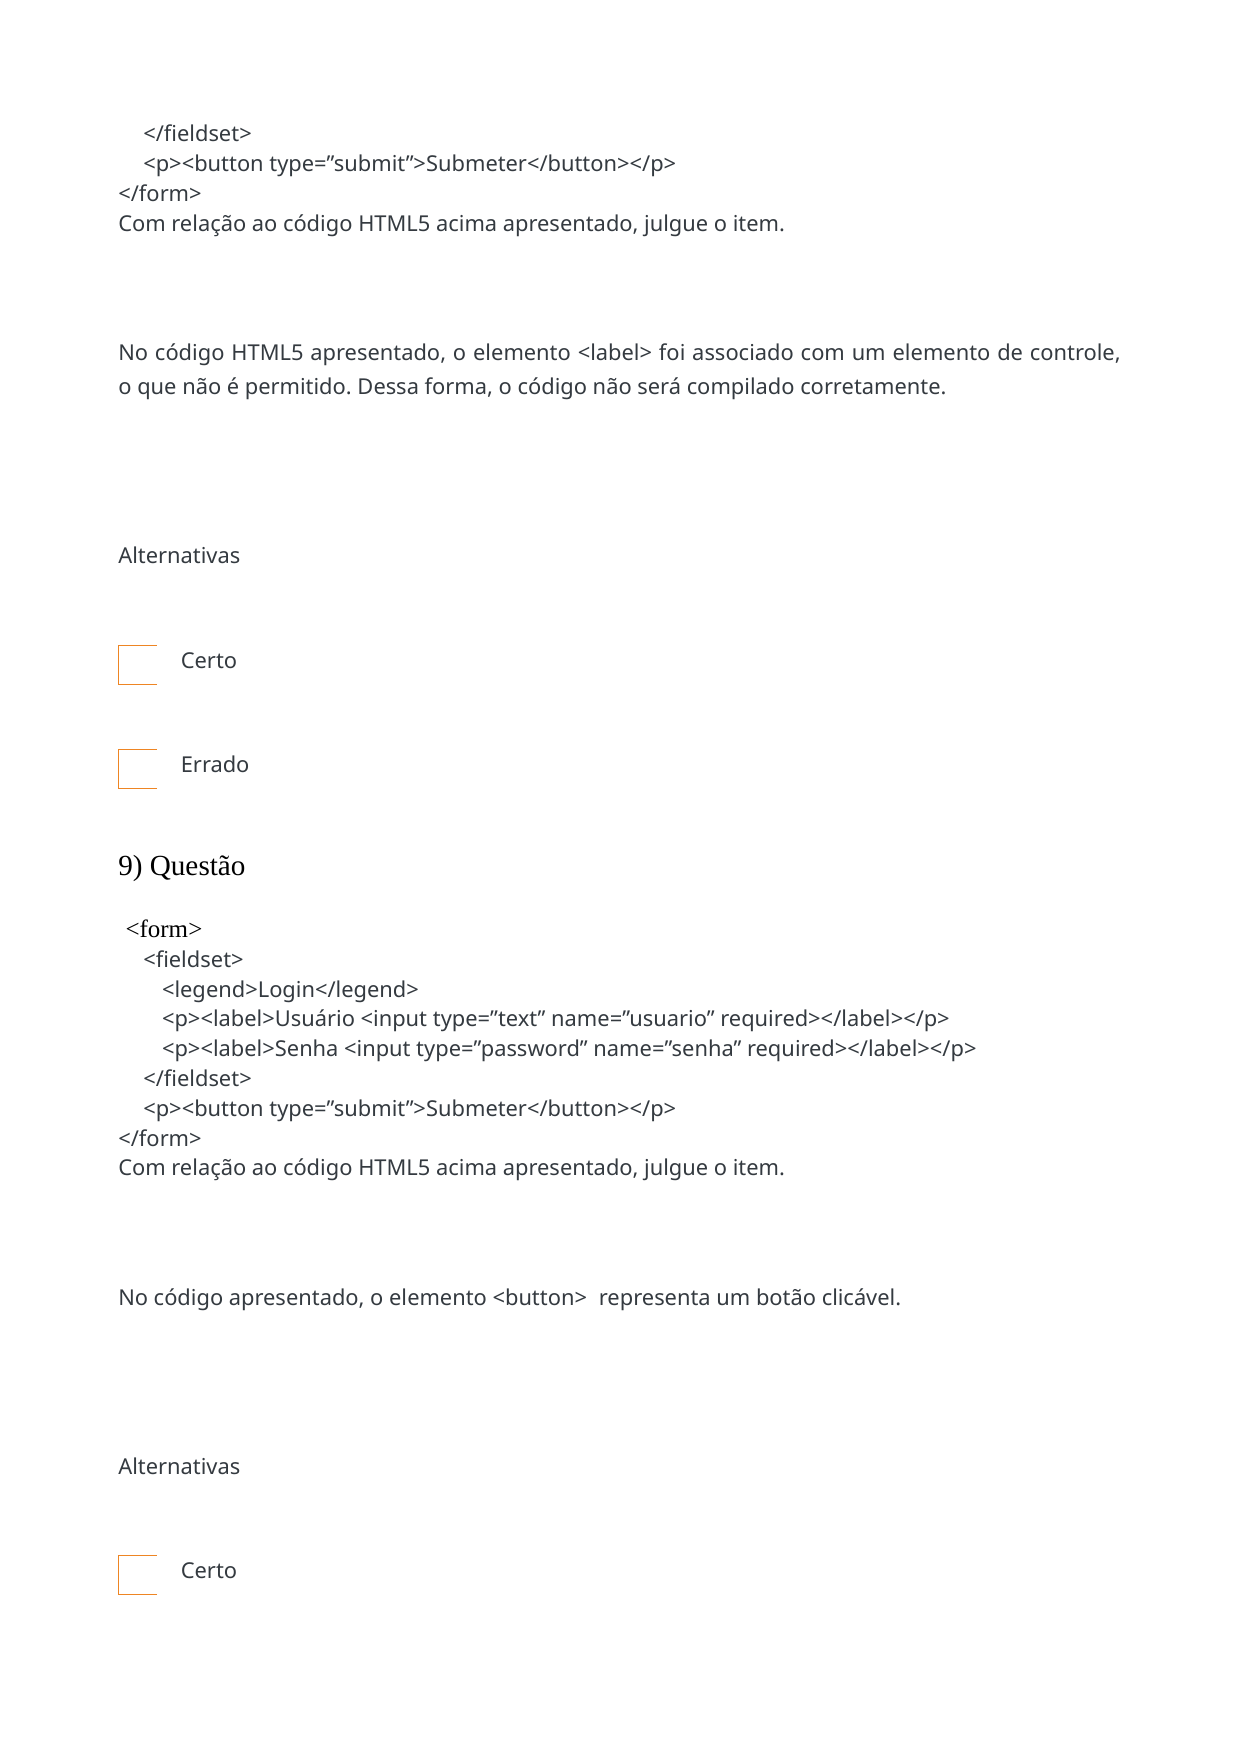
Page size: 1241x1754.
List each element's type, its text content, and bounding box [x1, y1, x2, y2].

text Alternativas [118, 540, 1122, 570]
text <legend>Login</legend> [118, 974, 1122, 1003]
text Certo [119, 1555, 1122, 1594]
text <form> [118, 910, 1122, 944]
text </form> [118, 1123, 1122, 1152]
text Com relação ao código HTML5 acima apresentado, julgue o item. [118, 1152, 1122, 1182]
text </fieldset> [118, 1063, 1122, 1093]
text Errado [119, 749, 1122, 788]
text <p><button type=”submit”>Submeter</button></p> [118, 1093, 1122, 1123]
text <p><label>Senha <input type=”password” name=”senha” required></label></p> [118, 1033, 1122, 1063]
text </form> [118, 178, 1122, 207]
text Certo [118, 644, 1122, 684]
text <p><button type=”submit”>Submeter</button></p> [118, 148, 1122, 178]
text Com relação ao código HTML5 acima apresentado, julgue o item. [118, 207, 1122, 237]
text Alternativas [118, 1451, 1122, 1481]
text 9) Questão [118, 848, 1122, 882]
text No código apresentado, o elemento <button> representa um botão clicável. [118, 1282, 1122, 1312]
text No código HTML5 apresentado, o elemento <label> foi associado com um elemento de controle, o que não é permitido. Dessa forma, o código não será compilado corretamente. [118, 337, 1122, 401]
text <fieldset> [118, 944, 1122, 974]
text <p><label>Usuário <input type=”text” name=”usuario” required></label></p> [118, 1003, 1122, 1033]
text </fieldset> [118, 118, 1122, 148]
